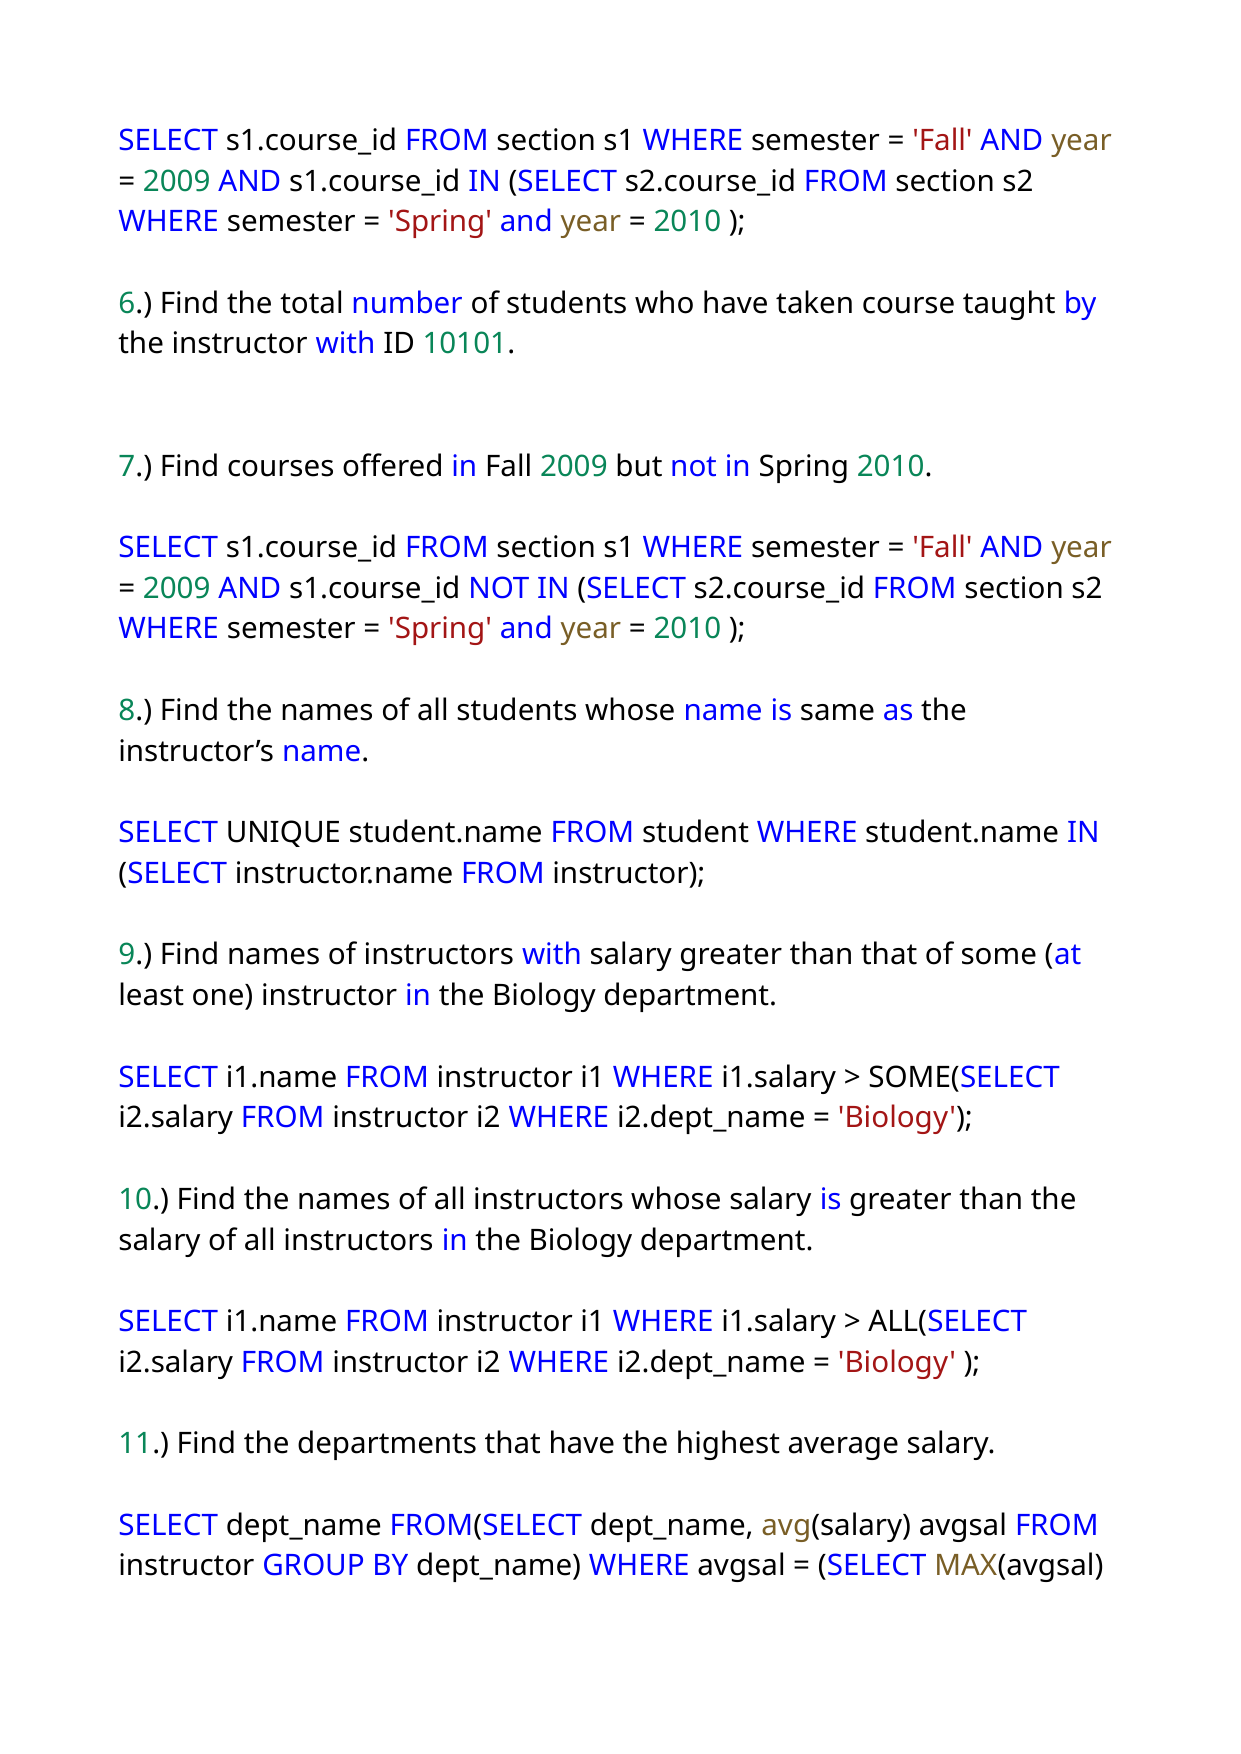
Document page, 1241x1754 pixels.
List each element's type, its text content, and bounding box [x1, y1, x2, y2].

text 6.) Find the total number of students who have taken course taught by the instructor with ID 10101. [118, 281, 1122, 362]
text SELECT i1.name FROM instructor i1 WHERE i1.salary > ALL(SELECT i2.salary FROM instructor i2 WHERE i2.dept_name = 'Biology' ); [118, 1299, 1122, 1381]
text 8.) Find the names of all students whose name is same as the instructor’s name. [118, 688, 1122, 770]
text SELECT dept_name FROM(SELECT dept_name, avg(salary) avgsal FROM instructor GROUP BY dept_name) WHERE avgsal = (SELECT MAX(avgsal) [118, 1503, 1122, 1584]
text 10.) Find the names of all instructors whose salary is greater than the salary of all instructors in the Biology department. [118, 1177, 1122, 1258]
text SELECT UNIQUE student.name FROM student WHERE student.name IN (SELECT instructor.name FROM instructor); [118, 811, 1122, 892]
text SELECT i1.name FROM instructor i1 WHERE i1.salary > SOME(SELECT i2.salary FROM instructor i2 WHERE i2.dept_name = 'Biology'); [118, 1055, 1122, 1136]
text SELECT s1.course_id FROM section s1 WHERE semester = 'Fall' AND year = 2009 AND s1.course_id IN (SELECT s2.course_id FROM section s2 WHERE semester = 'Spring' and year = 2010 ); [118, 118, 1122, 240]
text SELECT s1.course_id FROM section s1 WHERE semester = 'Fall' AND year = 2009 AND s1.course_id NOT IN (SELECT s2.course_id FROM section s2 WHERE semester = 'Spring' and year = 2010 ); [118, 525, 1122, 648]
text 7.) Find courses offered in Fall 2009 but not in Spring 2010. [118, 444, 1122, 485]
text 11.) Find the departments that have the highest average salary. [118, 1421, 1122, 1462]
text 9.) Find names of instructors with salary greater than that of some (at least one) instructor in the Biology department. [118, 933, 1122, 1014]
